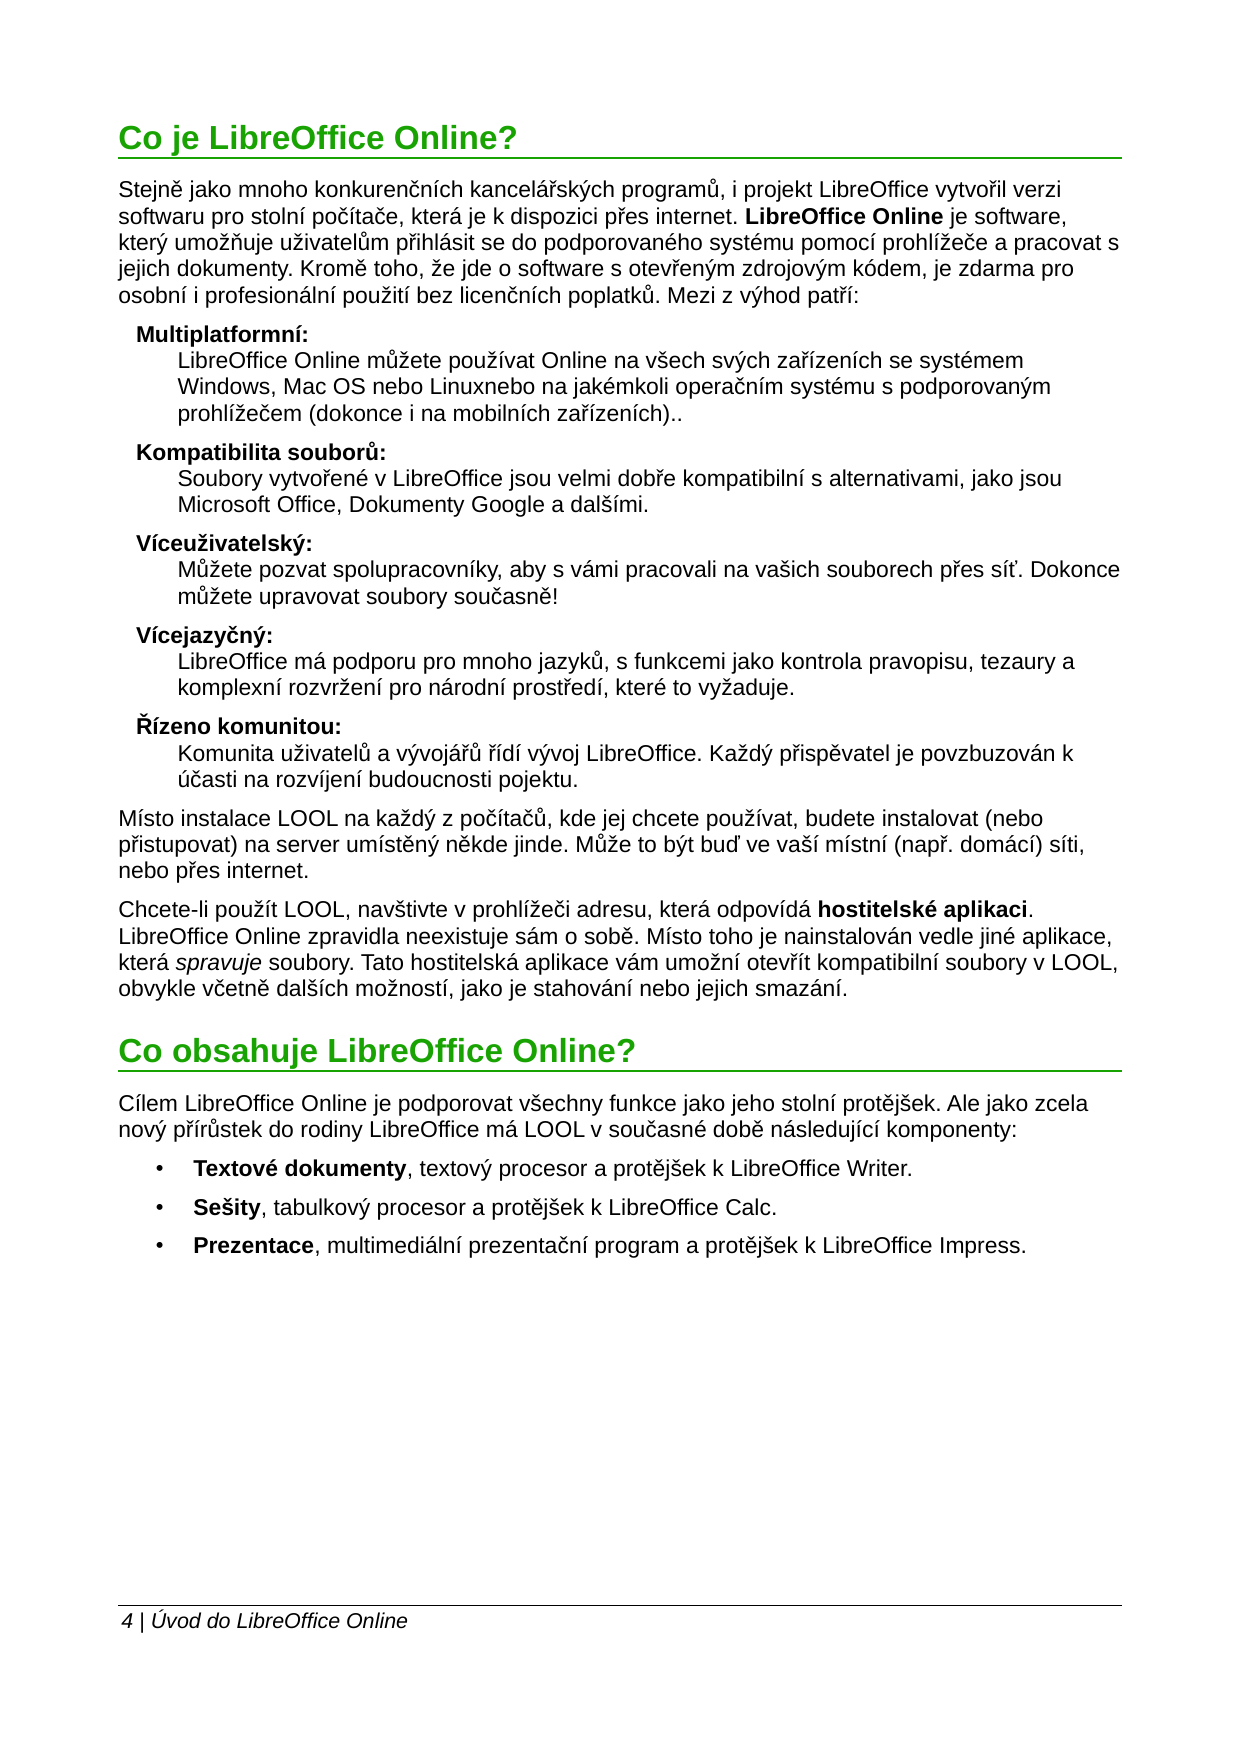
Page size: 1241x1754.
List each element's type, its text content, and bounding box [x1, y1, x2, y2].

text Soubory vytvořené v LibreOffice jsou velmi dobře kompatibilní s alternativami, jako jsou Microsoft Office, Dokumenty Google a dalšími. [177, 465, 1122, 518]
text Řízeno komunitou: [136, 713, 1122, 739]
list Textové dokumenty, textový procesor a protějšek k LibreOffice Writer. [156, 1155, 1122, 1181]
text Místo instalace LOOL na každý z počítačů, kde jej chcete používat, budete instalovat (nebo přistupovat) na server umístěný někde jinde. Může to být buď ve vaší místní (např. domácí) síti, nebo přes internet. [118, 805, 1122, 884]
list Prezentace, multimediální prezentační program a protějšek k LibreOffice Impress. [156, 1232, 1122, 1259]
text Multiplatformní: [136, 321, 1122, 347]
text Komunita uživatelů a vývojářů řídí vývoj LibreOffice. Každý přispěvatel je povzbuzován k účasti na rozvíjení budoucnosti pojektu. [177, 739, 1122, 792]
text Kompatibilita souborů: [136, 438, 1122, 465]
list Sešity, tabulkový procesor a protějšek k LibreOffice Calc. [156, 1193, 1122, 1220]
subtitle Co je LibreOffice Online? [118, 118, 1122, 157]
text Vícejazyčný: [136, 622, 1122, 648]
text LibreOffice má podporu pro mnoho jazyků, s funkcemi jako kontrola pravopisu, tezaury a komplexní rozvržení pro národní prostředí, které to vyžaduje. [177, 648, 1122, 701]
text Víceuživatelský: [136, 530, 1122, 556]
text Chcete-li použít LOOL, navštivte v prohlížeči adresu, která odpovídá hostitelské aplikaci. LibreOffice Online zpravidla neexistuje sám o sobě. Místo toho je nainstalován vedle jiné aplikace, která spravuje soubory. Tato hostitelská aplikace vám umožní otevřít kompatibilní soubory v LOOL, obvykle včetně dalších možností, jako je stahování nebo jejich smazání. [118, 896, 1122, 1002]
text LibreOffice Online můžete používat Online na všech svých zařízeních se systémem Windows, Mac OS nebo Linuxnebo na jakémkoli operačním systému s podporovaným prohlížečem (dokonce i na mobilních zařízeních).. [177, 347, 1122, 426]
text Stejně jako mnoho konkurenčních kancelářských programů, i projekt LibreOffice vytvořil verzi softwaru pro stolní počítače, která je k dispozici přes internet. LibreOffice Online je software, který umožňuje uživatelům přihlásit se do podporovaného systému pomocí prohlížeče a pracovat s jejich dokumenty. Kromě toho, že jde o software s otevřeným zdrojovým kódem, je zdarma pro osobní i profesionální použití bez licenčních poplatků. Mezi z výhod patří: [118, 176, 1122, 308]
text Můžete pozvat spolupracovníky, aby s vámi pracovali na vašich souborech přes síť. Dokonce můžete upravovat soubory současně! [177, 556, 1122, 609]
subtitle Co obsahuje LibreOffice Online? [118, 1031, 1122, 1070]
text Cílem LibreOffice Online je podporovat všechny funkce jako jeho stolní protějšek. Ale jako zcela nový přírůstek do rodiny LibreOffice má LOOL v současné době následující komponenty: [118, 1089, 1122, 1142]
